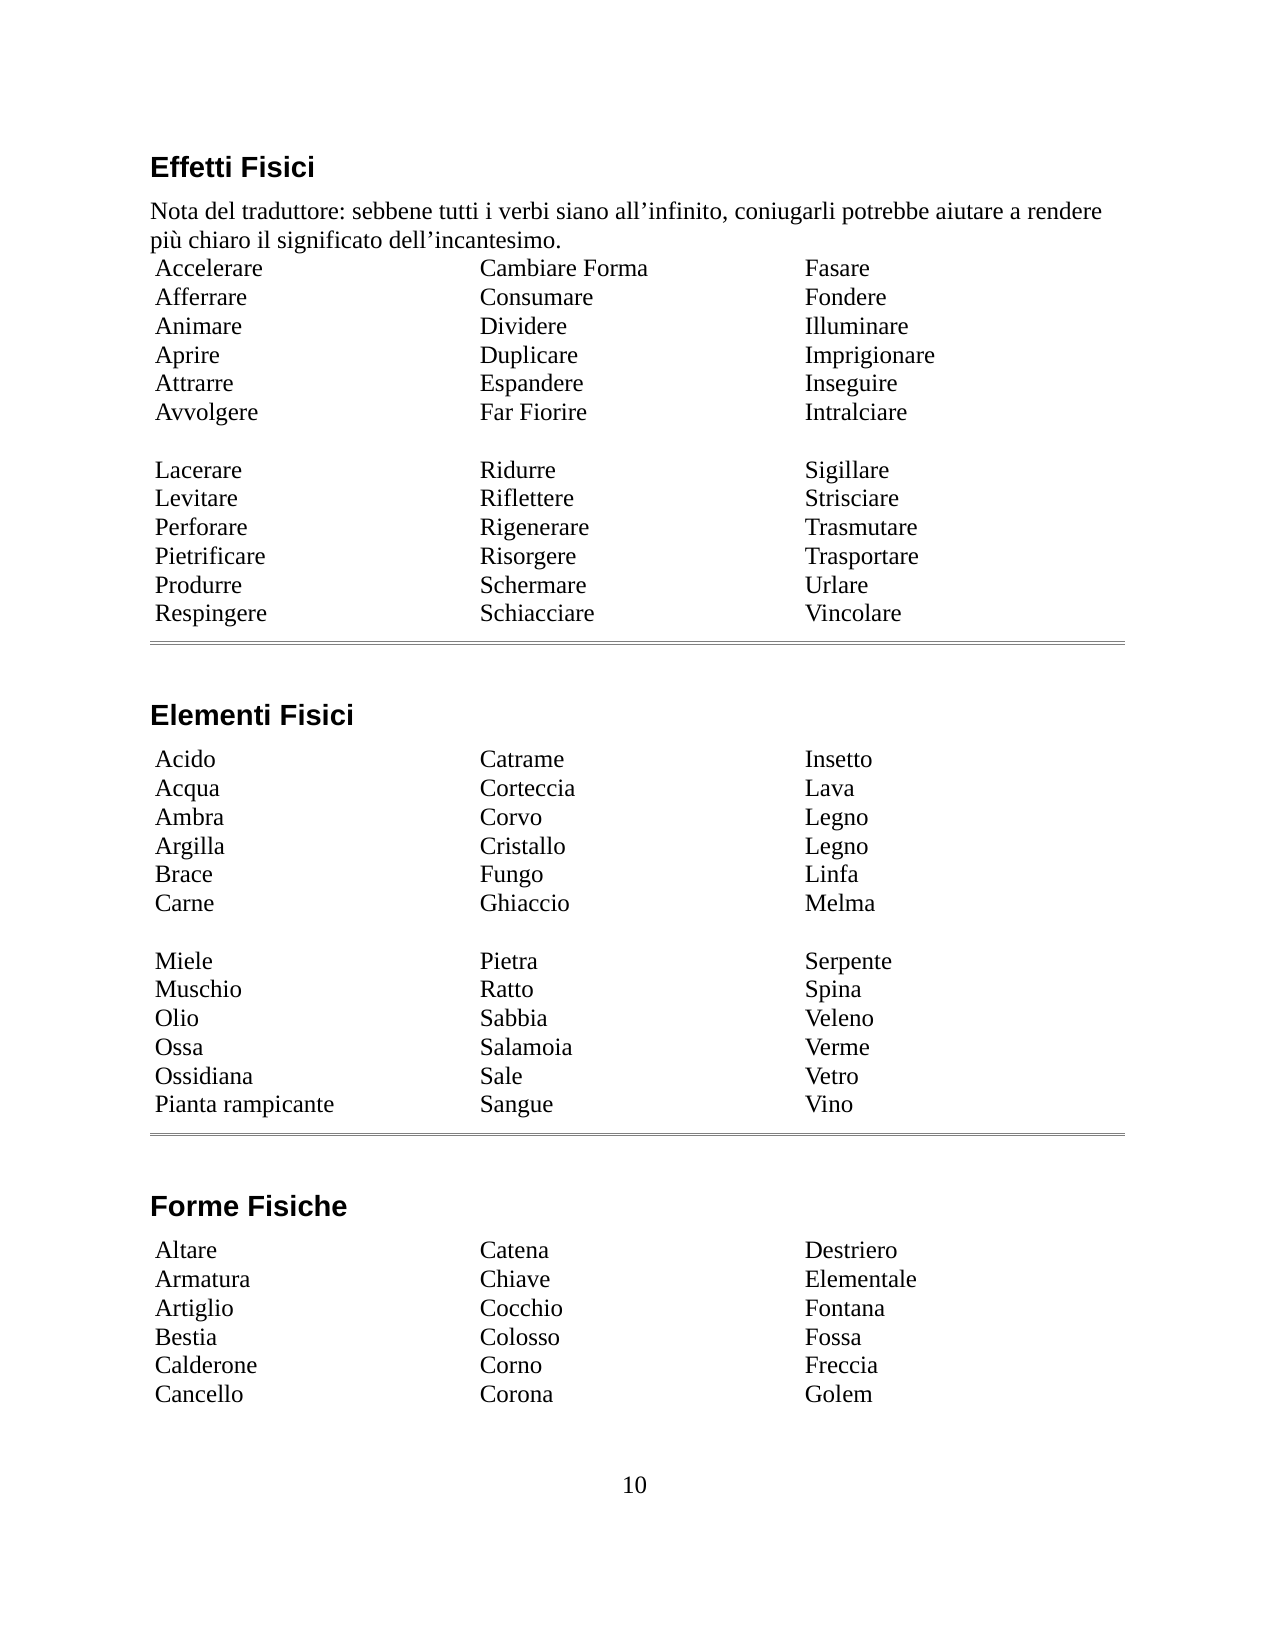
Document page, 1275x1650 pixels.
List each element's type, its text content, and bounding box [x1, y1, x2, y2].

table_cell Cristallo [475, 831, 800, 859]
table_cell Brace [150, 860, 475, 888]
table_cell Schermare [475, 570, 800, 598]
table_cell Ambra [150, 802, 475, 831]
table_cell Muschio [150, 975, 475, 1003]
table_cell Produrre [150, 570, 475, 598]
table_cell Lacerare [150, 455, 475, 483]
table_cell Corona [475, 1379, 800, 1408]
table_cell Ridurre [475, 455, 800, 483]
table_header Fasare [800, 254, 1125, 282]
table_cell Cancello [150, 1379, 475, 1408]
table_cell Freccia [800, 1350, 1125, 1379]
table_cell Trasportare [800, 541, 1125, 570]
table_cell Risorgere [475, 541, 800, 570]
table_cell Sale [475, 1061, 800, 1089]
table_cell Urlare [800, 570, 1125, 598]
table_cell [800, 917, 1125, 946]
table_header Accelerare [150, 254, 475, 282]
table_header Catena [475, 1235, 800, 1264]
table_cell Ossidiana [150, 1061, 475, 1089]
table_cell Perforare [150, 512, 475, 541]
table_cell Dividere [475, 311, 800, 340]
table_cell Spina [800, 975, 1125, 1003]
table_cell Aprire [150, 340, 475, 368]
table_cell Duplicare [475, 340, 800, 368]
table_cell Fontana [800, 1293, 1125, 1322]
table_cell Trasmutare [800, 512, 1125, 541]
table_header Cambiare Forma [475, 254, 800, 282]
table_cell Afferrare [150, 282, 475, 311]
table_cell Fungo [475, 860, 800, 888]
table_cell Verme [800, 1032, 1125, 1061]
table_cell Sigillare [800, 455, 1125, 483]
table_cell Artiglio [150, 1293, 475, 1322]
table_cell Calderone [150, 1350, 475, 1379]
table_cell Consumare [475, 282, 800, 311]
table_cell Linfa [800, 860, 1125, 888]
table_cell Armatura [150, 1264, 475, 1293]
table_cell Chiave [475, 1264, 800, 1293]
subtitle Elementi Fisici [150, 698, 1125, 732]
table_cell Miele [150, 946, 475, 974]
table_cell [150, 1408, 475, 1437]
table_cell Strisciare [800, 484, 1125, 512]
table_cell [150, 426, 475, 455]
table_cell Intralciare [800, 397, 1125, 426]
table_cell Espandere [475, 369, 800, 397]
table_cell Pietra [475, 946, 800, 974]
table_cell Vino [800, 1090, 1125, 1118]
table_cell Argilla [150, 831, 475, 859]
table_cell [150, 917, 475, 946]
table_cell Illuminare [800, 311, 1125, 340]
table_cell Elementale [800, 1264, 1125, 1293]
table_cell Corvo [475, 802, 800, 831]
table_cell Corno [475, 1350, 800, 1379]
table_cell Corteccia [475, 773, 800, 802]
table_cell Riflettere [475, 484, 800, 512]
table_header Insetto [800, 745, 1125, 773]
table_cell Vincolare [800, 599, 1125, 627]
table_cell Melma [800, 888, 1125, 917]
table_cell Ossa [150, 1032, 475, 1061]
table_cell [475, 917, 800, 946]
table_cell Inseguire [800, 369, 1125, 397]
table_header Catrame [475, 745, 800, 773]
table_cell Far Fiorire [475, 397, 800, 426]
table_cell Sangue [475, 1090, 800, 1118]
table_cell Attrarre [150, 369, 475, 397]
table_cell Schiacciare [475, 599, 800, 627]
table_cell Ratto [475, 975, 800, 1003]
table_cell [800, 1408, 1125, 1437]
table_cell [800, 426, 1125, 455]
table_cell Avvolgere [150, 397, 475, 426]
table_header Destriero [800, 1235, 1125, 1264]
table_cell Colosso [475, 1322, 800, 1350]
table_cell Fossa [800, 1322, 1125, 1350]
table_cell Cocchio [475, 1293, 800, 1322]
table_header Altare [150, 1235, 475, 1264]
table_cell Bestia [150, 1322, 475, 1350]
table_cell Animare [150, 311, 475, 340]
table_cell Acqua [150, 773, 475, 802]
table_cell [475, 426, 800, 455]
table_cell Olio [150, 1003, 475, 1032]
table_cell Lava [800, 773, 1125, 802]
table_cell Sabbia [475, 1003, 800, 1032]
table_cell [475, 1408, 800, 1437]
table_cell Veleno [800, 1003, 1125, 1032]
table_cell Respingere [150, 599, 475, 627]
subtitle Forme Fisiche [150, 1189, 1125, 1223]
table_cell Ghiaccio [475, 888, 800, 917]
table_cell Vetro [800, 1061, 1125, 1089]
subtitle Effetti Fisici [150, 150, 1125, 183]
table_cell Salamoia [475, 1032, 800, 1061]
table_cell Rigenerare [475, 512, 800, 541]
table_cell Fondere [800, 282, 1125, 311]
table_cell Golem [800, 1379, 1125, 1408]
table_cell Levitare [150, 484, 475, 512]
table_cell Serpente [800, 946, 1125, 974]
table_cell Legno [800, 831, 1125, 859]
text Nota del traduttore: sebbene tutti i verbi siano all’infinito, coniugarli potrebbe aiutare a rendere più chiaro il significato dell’incantesimo. [150, 196, 1125, 253]
table_header Acido [150, 745, 475, 773]
table_cell Pianta rampicante [150, 1090, 475, 1118]
table_cell Carne [150, 888, 475, 917]
table_cell Legno [800, 802, 1125, 831]
table_cell Pietrificare [150, 541, 475, 570]
table_cell Imprigionare [800, 340, 1125, 368]
